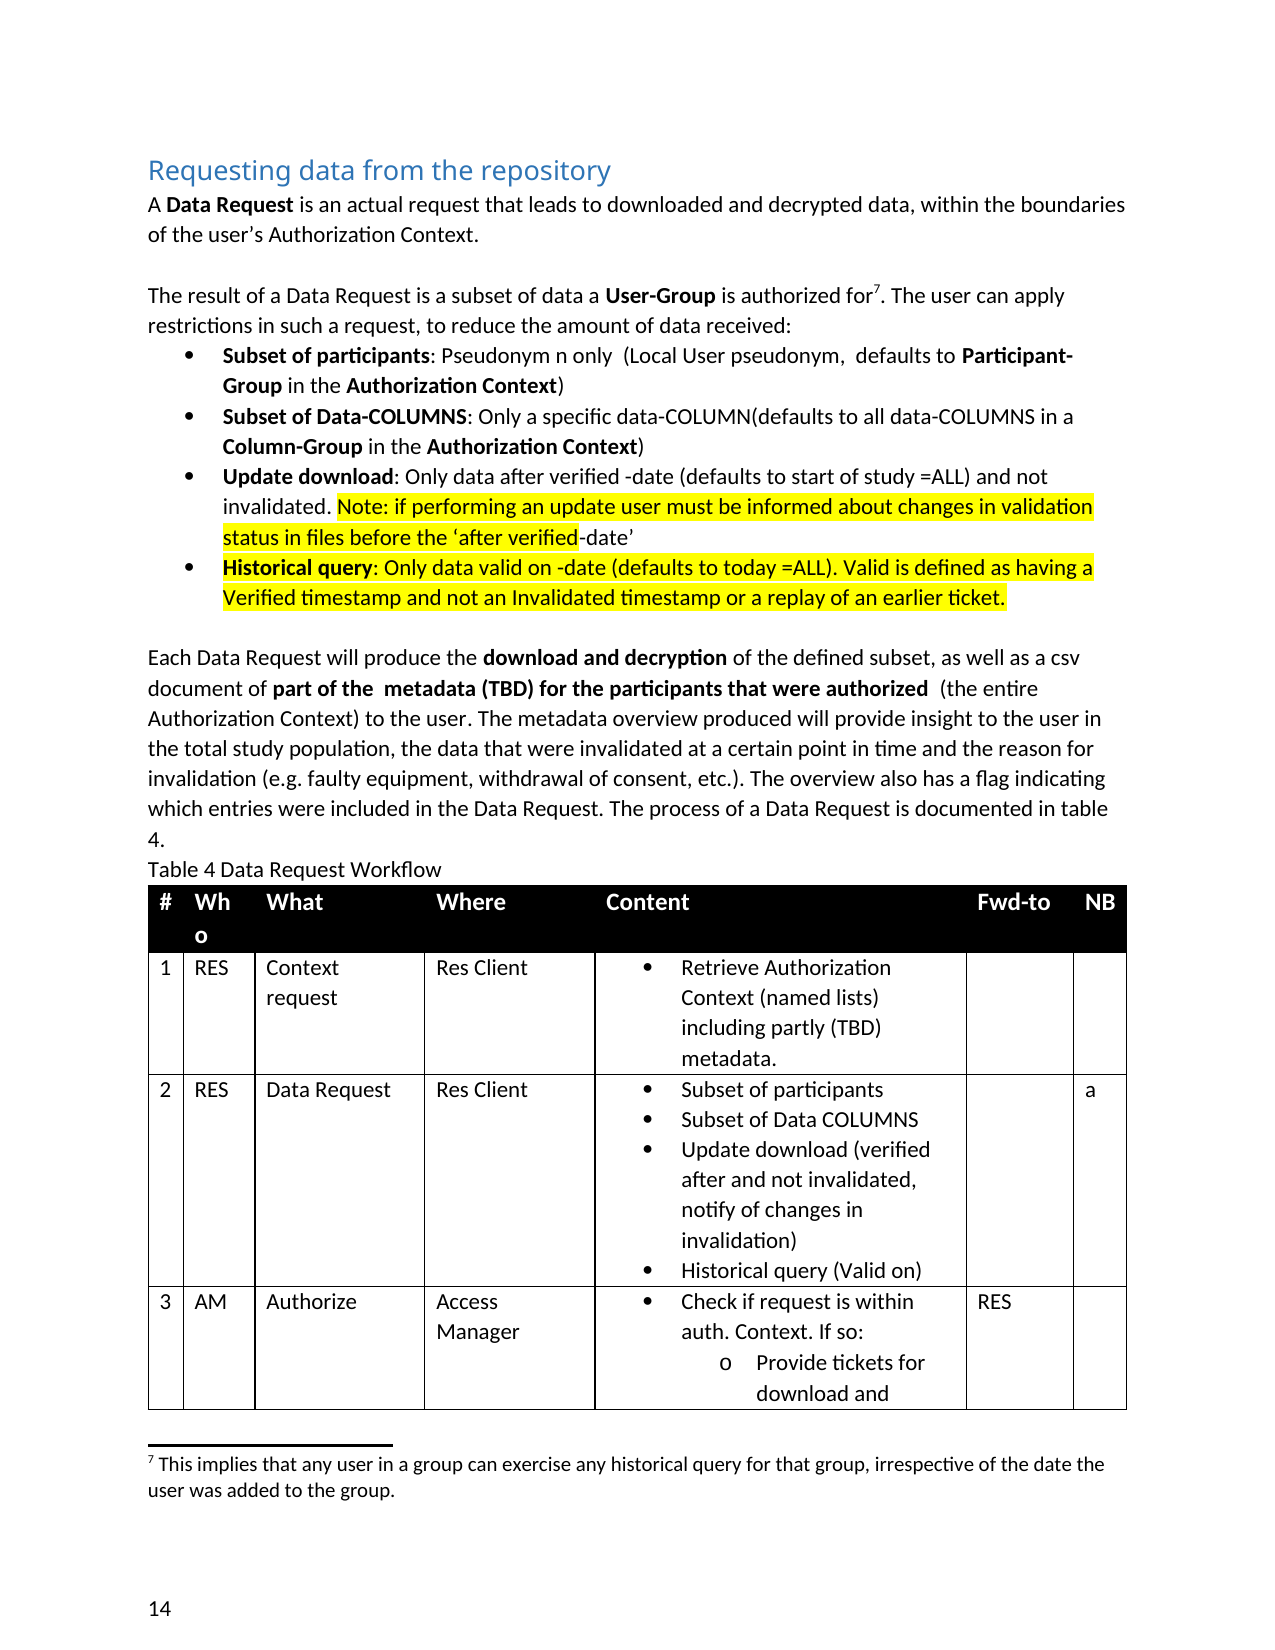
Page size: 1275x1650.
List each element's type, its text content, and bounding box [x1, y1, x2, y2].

list Historical query: Only data valid on -date (defaults to today =ALL). Valid is defined as having a Verified timestamp and not an Invalidated timestamp or a replay of an earlier ticket. [185, 553, 1127, 611]
table_cell RES [184, 1075, 254, 1286]
table_cell [967, 1075, 1073, 1286]
table_header Content [596, 886, 966, 952]
table_cell Res Client [425, 1075, 594, 1286]
table_header Where [425, 886, 594, 952]
table_cell Check if request is within auth. Context. If so: Provide tickets for download and Provide keys for decryption of data files [596, 1287, 966, 1409]
table_cell Access Manager [425, 1287, 594, 1409]
table_cell Res Client [425, 953, 594, 1074]
text A Data Request is an actual request that leads to downloaded and decrypted data, within the boundaries of the user’s Authorization Context. [148, 190, 1127, 249]
table_cell [967, 953, 1073, 1074]
table_cell a [1074, 1075, 1126, 1286]
text Table 4 Data Request Workflow [148, 855, 1127, 883]
list Subset of Data-COLUMNS: Only a specific data-COLUMN(defaults to all data-COLUMNS in a Column-Group in the Authorization Context) [185, 402, 1127, 460]
table_cell 2 [149, 1075, 183, 1286]
table_cell Retrieve Authorization Context (named lists) including partly (TBD) metadata. [596, 953, 966, 1074]
subtitle Requesting data from the repository [148, 152, 1127, 189]
table_cell 1 [149, 953, 183, 1074]
table_cell 3 [149, 1287, 183, 1409]
table_cell RES [184, 953, 254, 1074]
table_cell Subset of participants Subset of Data COLUMNS Update download (verified after and not invalidated, notify of changes in invalidation) Historical query (Valid on) [596, 1075, 966, 1286]
table_header Fwd-to [967, 886, 1073, 952]
text This implies that any user in a group can exercise any historical query for that group, irrespective of the date the user was added to the group. [148, 1452, 1127, 1502]
table_cell [1074, 1287, 1126, 1409]
table_header NB [1074, 886, 1126, 952]
table_cell [1074, 953, 1126, 1074]
table_header # [149, 886, 183, 952]
table_header Who [184, 886, 254, 952]
text The result of a Data Request is a subset of data a User-Group is authorized for. The user can apply restrictions in such a request, to reduce the amount of data received: [148, 281, 1127, 339]
table_cell AM [184, 1287, 254, 1409]
list Subset of participants: Pseudonym n only (Local User pseudonym, defaults to Participant-Group in the Authorization Context) [185, 341, 1127, 400]
table_cell Authorize [256, 1287, 424, 1409]
text Each Data Request will produce the download and decryption of the defined subset, as well as a csv document of part of the metadata (TBD) for the participants that were authorized (the entire Authorization Context) to the user. The metadata overview produced will provide insight to the user in the total study population, the data that were invalidated at a certain point in time and the reason for invalidation (e.g. faulty equipment, withdrawal of consent, etc.). The overview also has a flag indicating which entries were included in the Data Request. The process of a Data Request is documented in table 4. [148, 643, 1127, 853]
table_header What [256, 886, 424, 952]
table_cell Data Request [256, 1075, 424, 1286]
table_cell RES [967, 1287, 1073, 1409]
table_cell Context request [256, 953, 424, 1074]
list Update download: Only data after verified -date (defaults to start of study =ALL) and not invalidated. Note: if performing an update user must be informed about changes in validation status in files before the ‘after verified-date’ [185, 462, 1127, 551]
